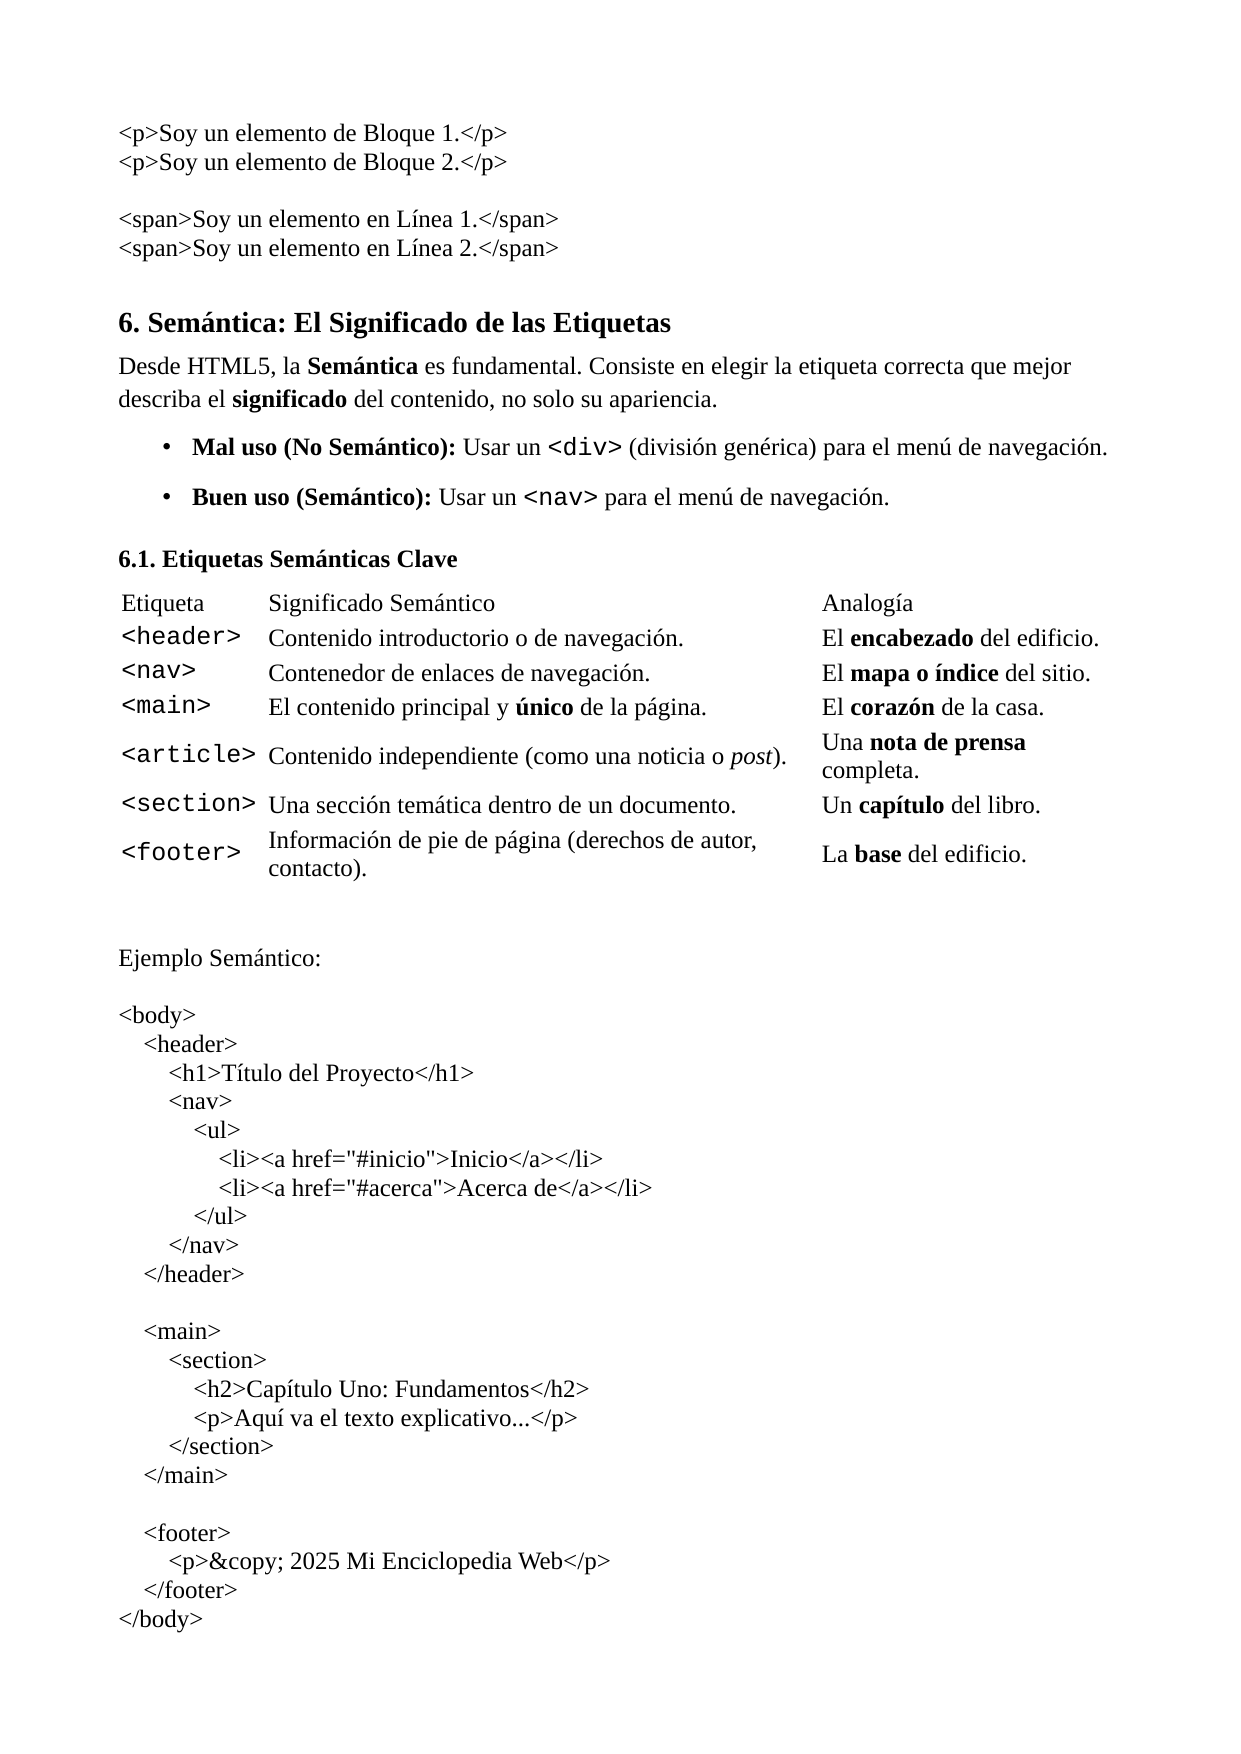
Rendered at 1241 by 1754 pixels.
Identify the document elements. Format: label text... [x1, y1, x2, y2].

subtitle 6.1. Etiquetas Semánticas Clave [118, 544, 1122, 573]
table_cell Contenido independiente (como una noticia o post). [265, 724, 819, 787]
table_cell Contenido introductorio o de navegación. [265, 620, 819, 655]
text Desde HTML5, la Semántica es fundamental. Consiste en elegir la etiqueta correcta que mejor describa el significado del contenido, no solo su apariencia. [118, 351, 1122, 413]
list Buen uso (Semántico): Usar un <nav> para el menú de navegación. [162, 482, 1122, 513]
table_cell El corazón de la casa. [819, 689, 1122, 724]
table_cell Un capítulo del libro. [819, 787, 1122, 822]
table_cell <section> [118, 787, 265, 822]
table_cell Una nota de prensa completa. [819, 724, 1122, 787]
table_cell Contenedor de enlaces de navegación. [265, 655, 819, 689]
list Mal uso (No Semántico): Usar un <div> (división genérica) para el menú de navegación. [162, 432, 1122, 463]
text Ejemplo Semántico: [118, 943, 1122, 971]
table_cell <nav> [118, 655, 265, 689]
table_cell <header> [118, 620, 265, 655]
table_cell <footer> [118, 822, 265, 885]
table_header Analogía [819, 586, 1122, 620]
table_cell Información de pie de página (derechos de autor, contacto). [265, 822, 819, 885]
table_cell <main> [118, 689, 265, 724]
text <body> <header> <h1>Título del Proyecto</h1> <nav> <ul> <li><a href="#inicio">Inicio</a></li> <li><a href="#acerca">Acerca de</a></li> </ul> </nav> </header> <main> <section> <h2>Capítulo Uno: Fundamentos</h2> <p>Aquí va el texto explicativo...</p> </section> </main> <footer> <p>&copy; 2025 Mi Enciclopedia Web</p> </footer> </body> [118, 1000, 1122, 1633]
table_cell El mapa o índice del sitio. [819, 655, 1122, 689]
subtitle 6. Semántica: El Significado de las Etiquetas 🧠 [118, 305, 1122, 339]
table_header Significado Semántico [265, 586, 819, 620]
table_cell <article> [118, 724, 265, 787]
table_cell La base del edificio. [819, 822, 1122, 885]
table_cell El contenido principal y único de la página. [265, 689, 819, 724]
table_cell Una sección temática dentro de un documento. [265, 787, 819, 822]
text <p>Soy un elemento de Bloque 1.</p> <p>Soy un elemento de Bloque 2.</p> <span>Soy un elemento en Línea 1.</span> <span>Soy un elemento en Línea 2.</span> [118, 118, 1122, 262]
table_header Etiqueta [118, 586, 265, 620]
table_cell El encabezado del edificio. [819, 620, 1122, 655]
